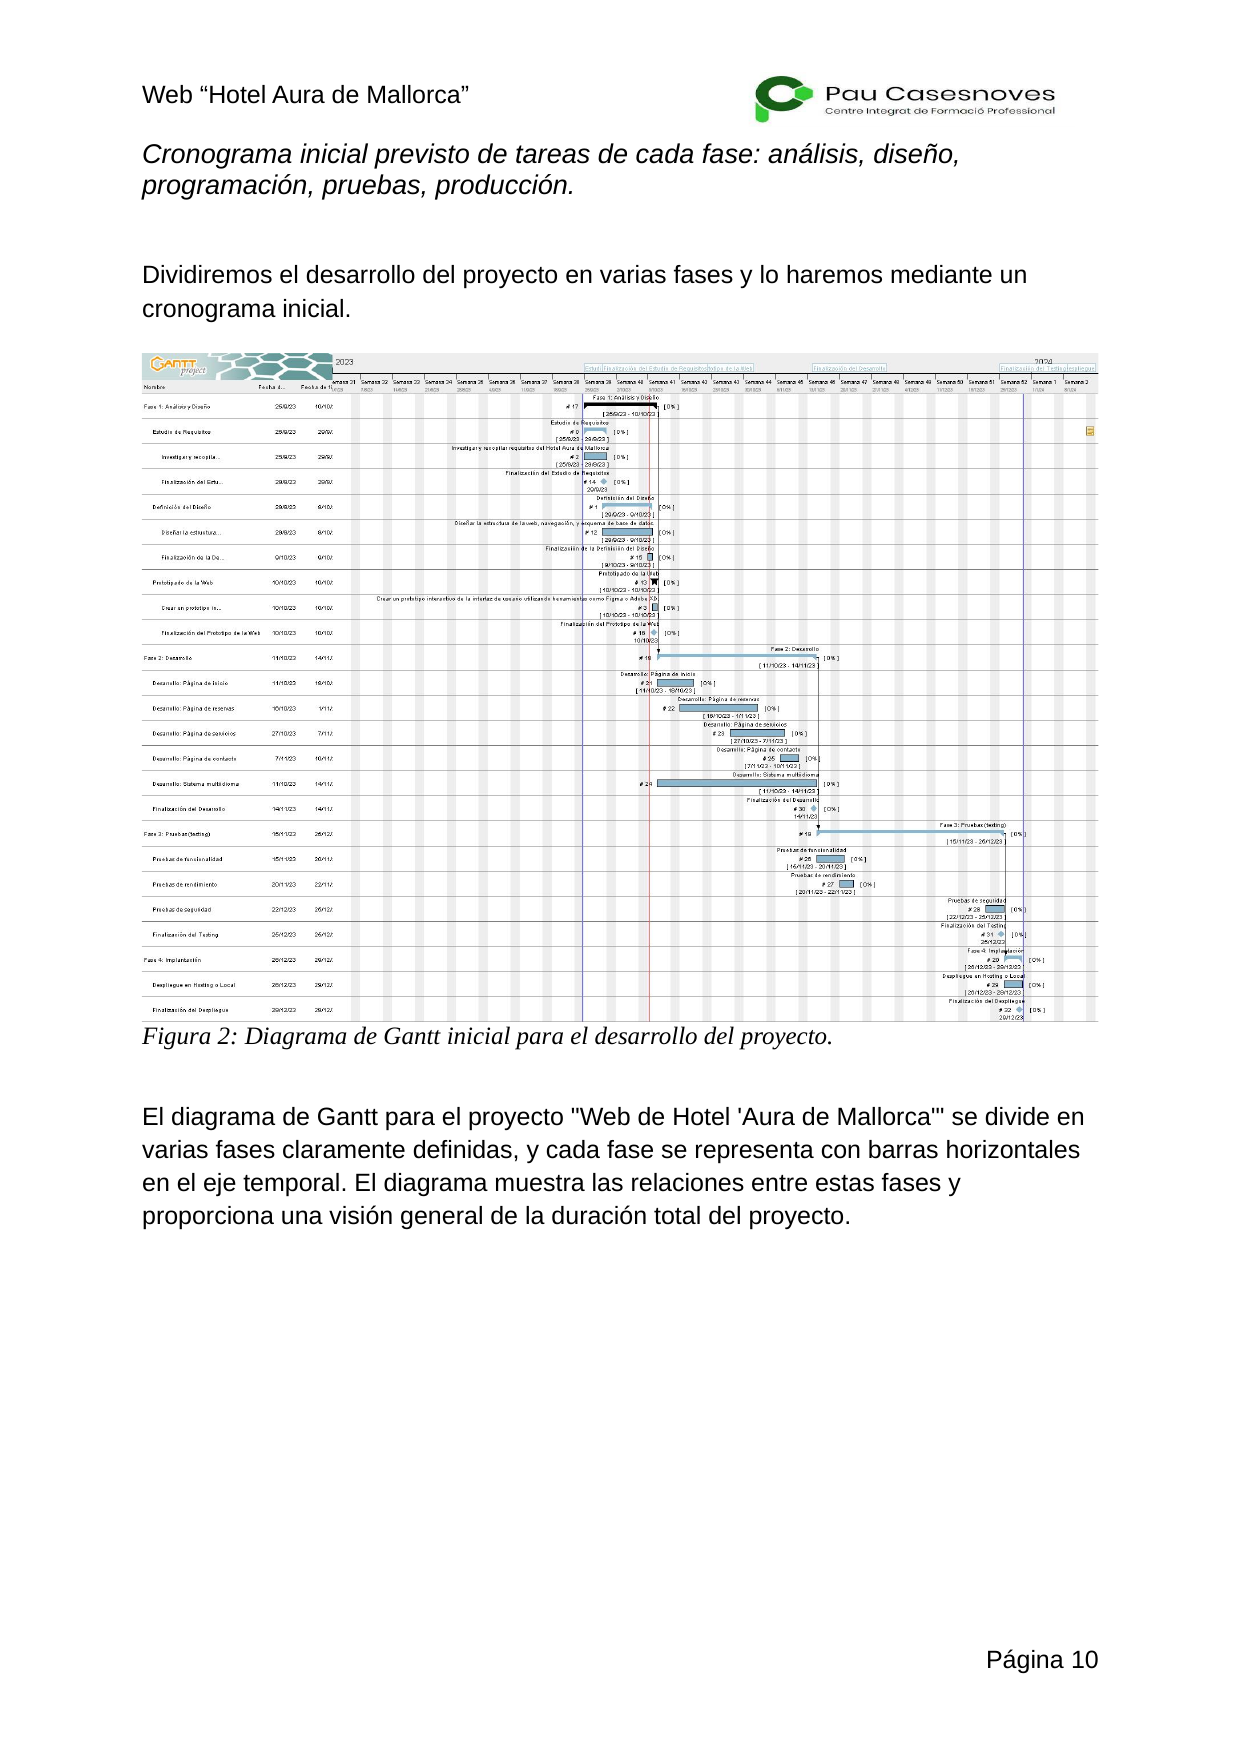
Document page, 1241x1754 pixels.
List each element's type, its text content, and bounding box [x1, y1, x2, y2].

text Dividiremos el desarrollo del proyecto en varias fases y lo haremos mediante un cronograma inicial. [142, 261, 1098, 322]
text El diagrama de Gantt para el proyecto "Web de Hotel 'Aura de Mallorca'" se divide en varias fases claramente definidas, y cada fase se representa con barras horizontales en el eje temporal. El diagrama muestra las relaciones entre estas fases y proporciona una visión general de la duración total del proyecto. [142, 1102, 1098, 1230]
subtitle Cronograma inicial previsto de tareas de cada fase: análisis, diseño, programación, pruebas, producción. [142, 138, 1098, 200]
picture [748, 72, 1075, 127]
text Figura 2: Diagrama de Gantt inicial para el desarrollo del proyecto. [142, 1022, 1098, 1050]
picture [141, 353, 1099, 1022]
